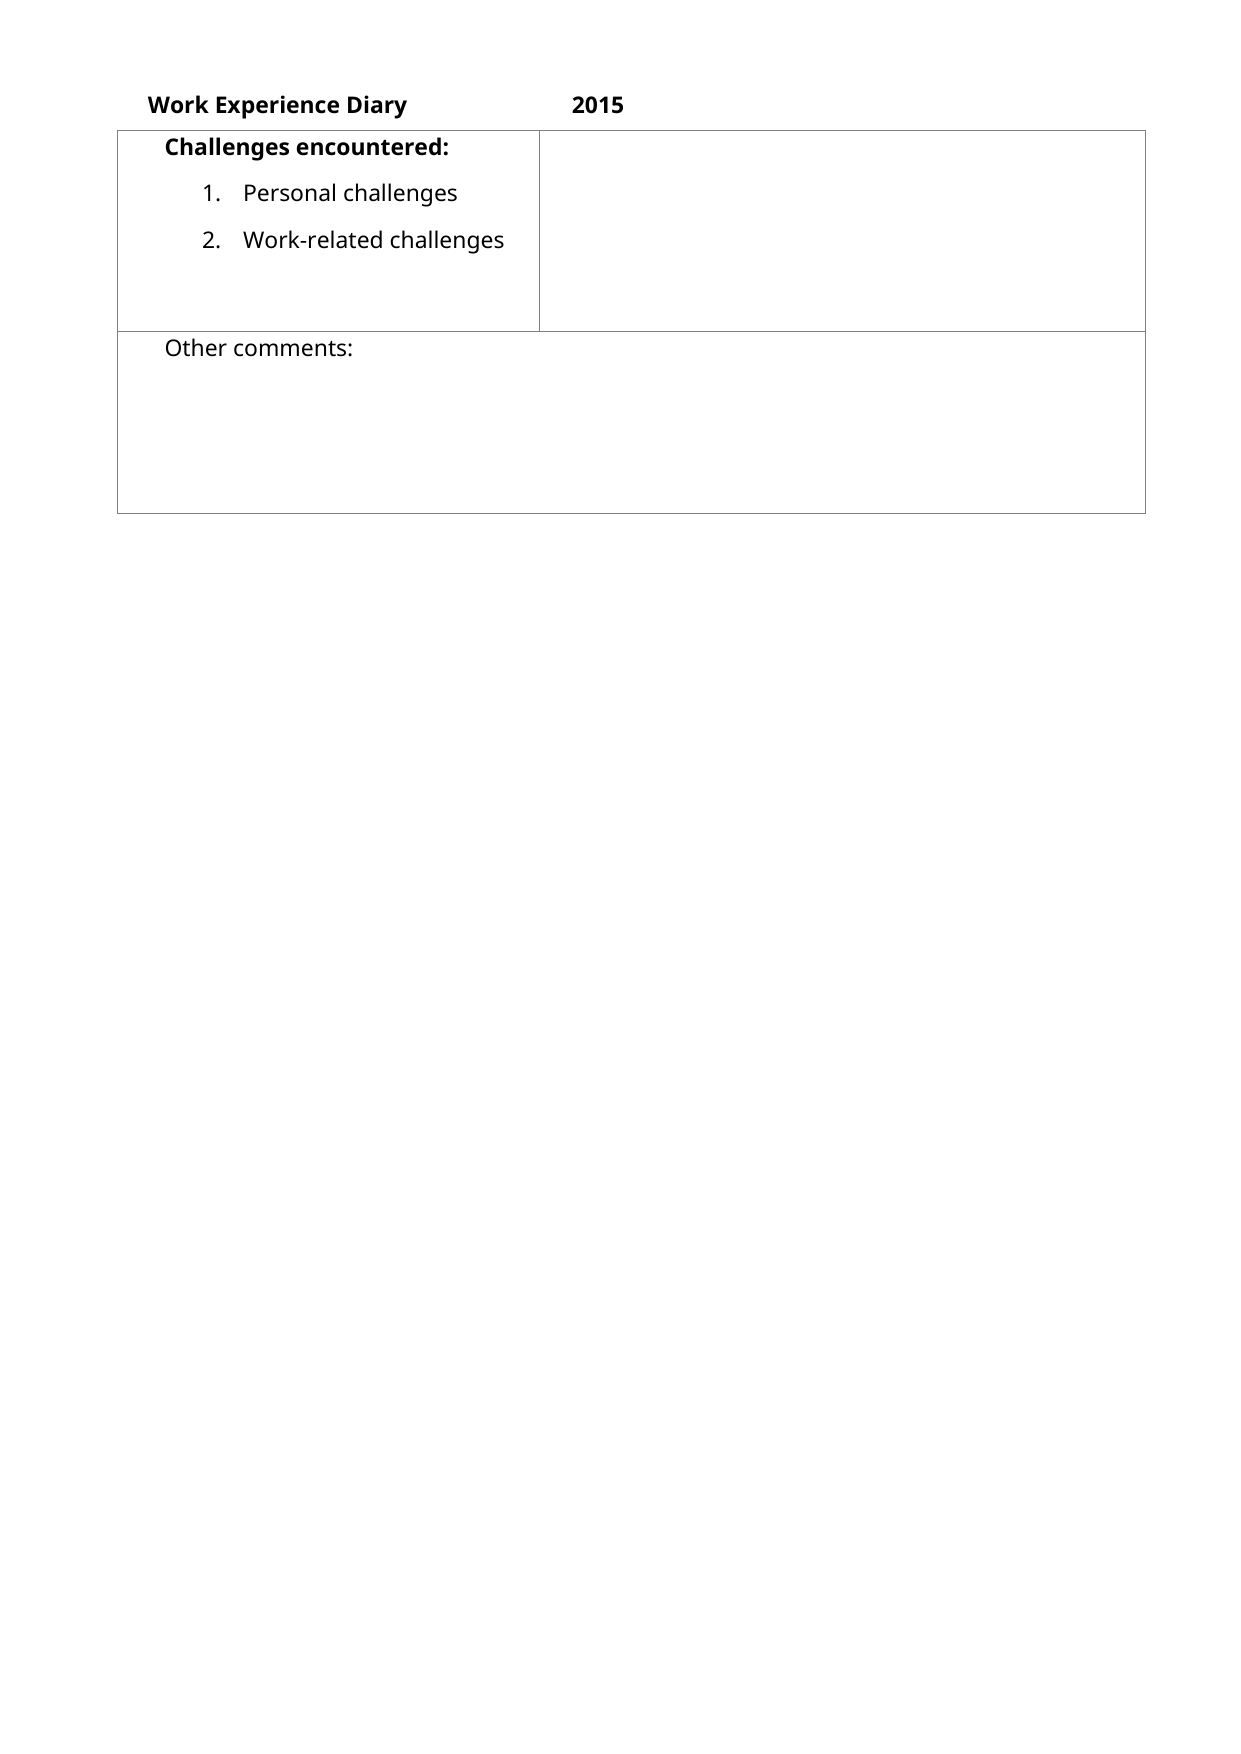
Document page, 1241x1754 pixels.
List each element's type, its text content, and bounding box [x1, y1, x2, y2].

table_cell Challenges encountered: Personal challenges Work-related challenges [118, 131, 539, 331]
table_cell Other comments: [118, 332, 1145, 513]
table_cell [540, 131, 1145, 331]
